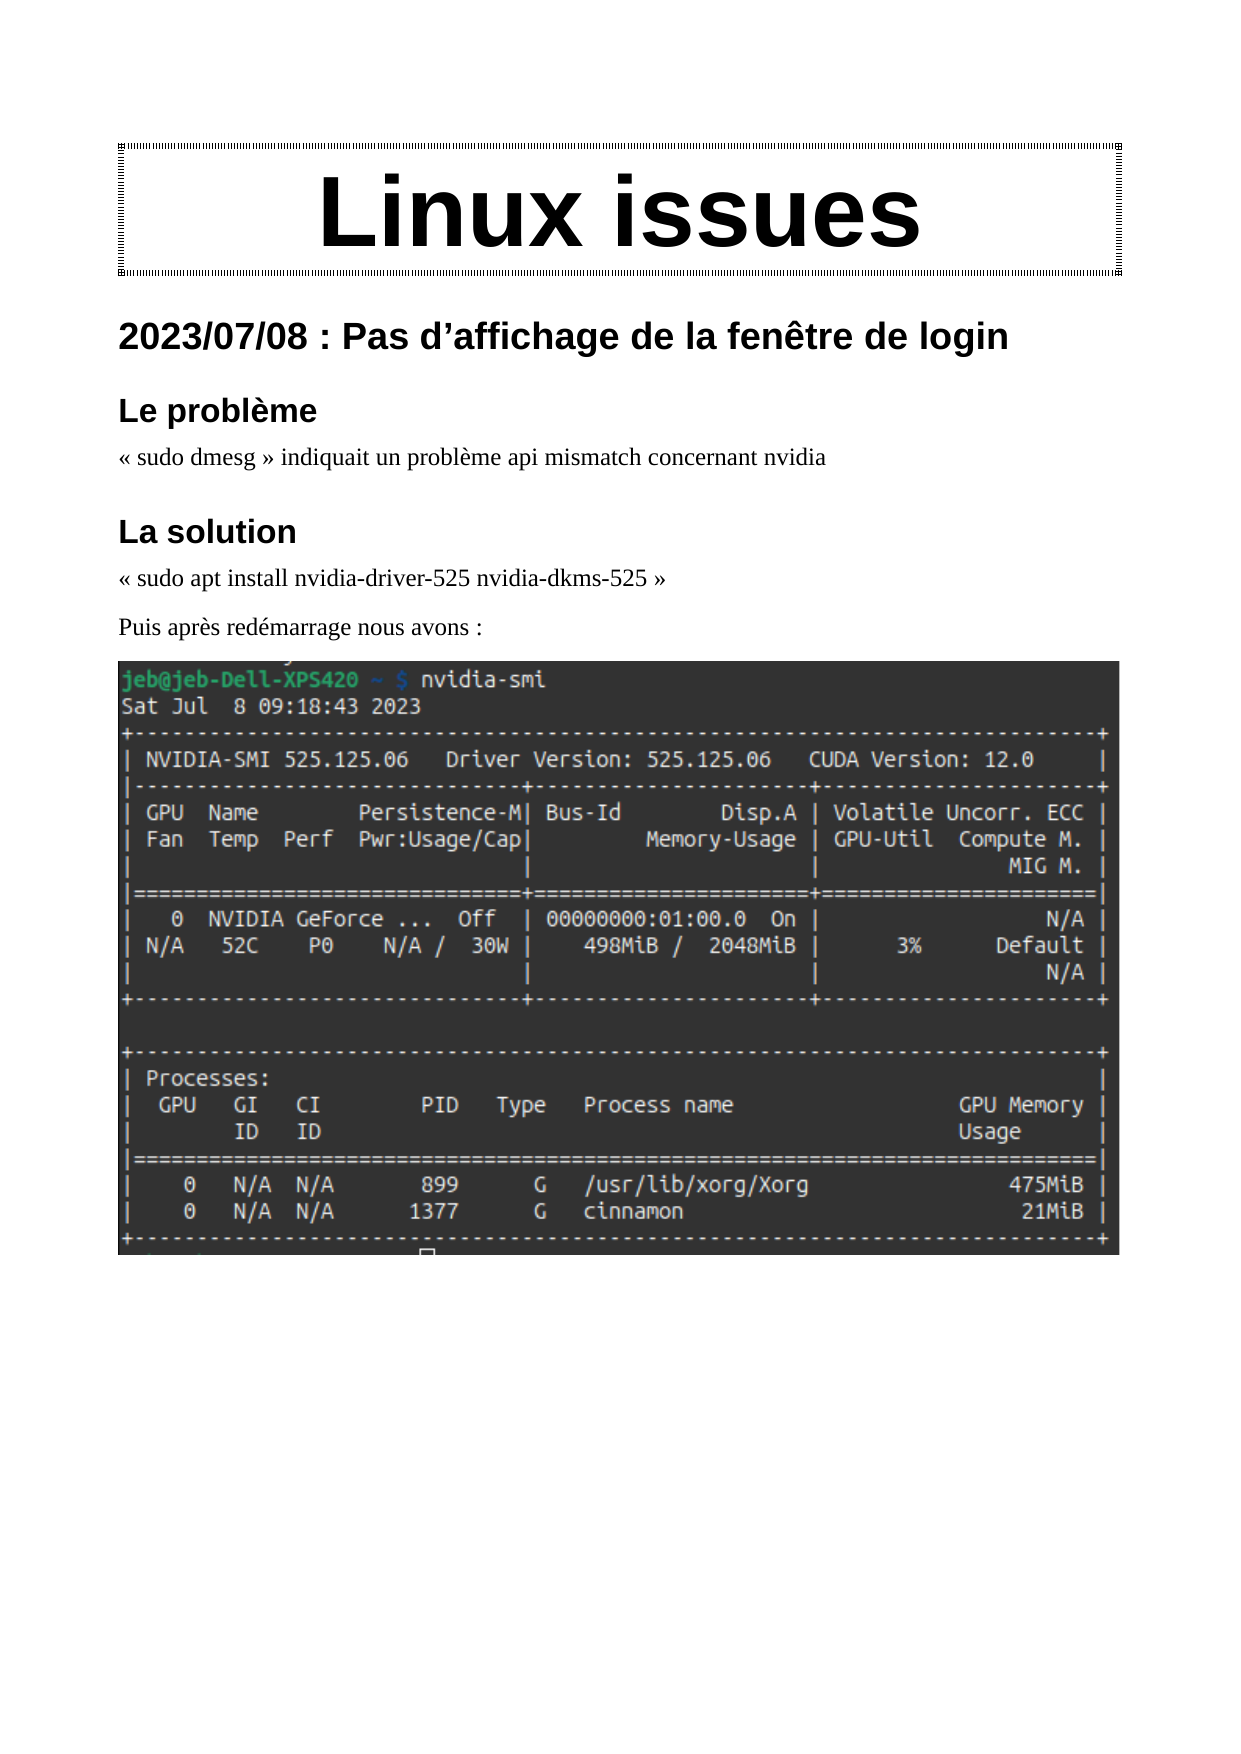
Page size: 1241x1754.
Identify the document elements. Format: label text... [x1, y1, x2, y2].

subtitle Le problème [118, 391, 1122, 429]
text « sudo dmesg » indiquait un problème api mismatch concernant nvidia [118, 442, 1122, 471]
title Linux issues [118, 143, 1122, 276]
text « sudo apt install nvidia-driver-525 nvidia-dkms-525 » [118, 563, 1122, 592]
text Puis après redémarrage nous avons : [118, 612, 1122, 641]
subtitle La solution [118, 512, 1122, 551]
subtitle 2023/07/08 : Pas d’affichage de la fenêtre de login [118, 314, 1122, 358]
picture [118, 661, 1120, 1255]
